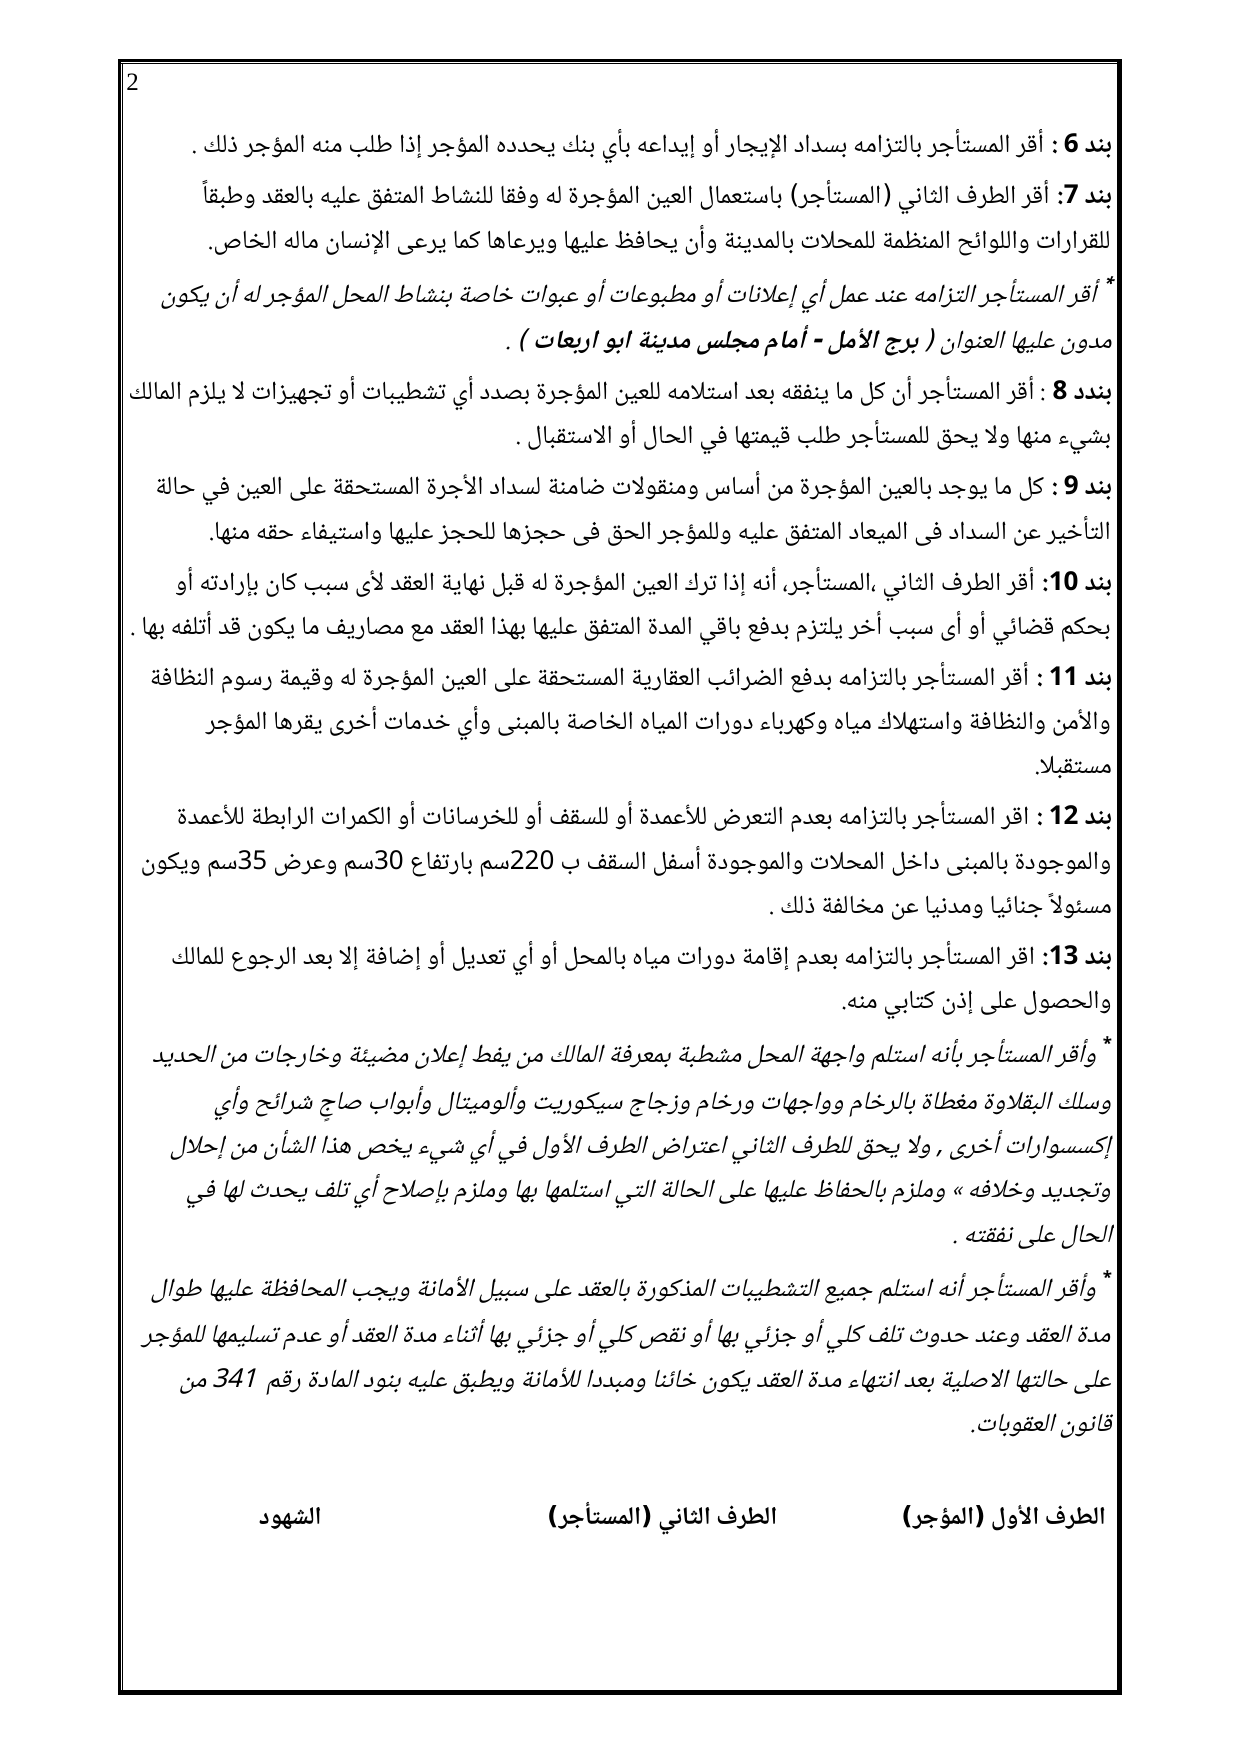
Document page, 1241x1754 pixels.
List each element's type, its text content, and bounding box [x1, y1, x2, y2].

text بند 10: أقر الطرف الثاني ،المستأجر، أنه إذا ترك العين المؤجرة له قبل نهاية العقد لأى سبب كان بإرادته أو بحكم قضائي أو أى سبب أخر يلتزم بدفع باقي المدة المتفق عليها بهذا العقد مع مصاريف ما يكون قد أتلفه بها . [126, 562, 1112, 651]
text * وأقر المستأجر أنه استلم جميع التشطيبات المذكورة بالعقد على سبيل الأمانة ويجب المحافظة عليها طوال مدة العقد وعند حدوث تلف كلي أو جزئي بها أو نقص كلي أو جزئي بها أثناء مدة العقد أو عدم تسليمها للمؤجر على حالتها الاصلية بعد انتهاء مدة العقد يكون خائنا ومبددا للأمانة ويطبق عليه بنود المادة رقم 341 من قانون العقوبات. [126, 1265, 1112, 1448]
text * وأقر المستأجر بأنه استلم واجهة المحل مشطبة بمعرفة المالك من يفط إعلان مضيئة وخارجات من الحديد وسلك البقلاوة مغطاة بالرخام وواجهات ورخام وزجاج سيكوريت وألوميتال وأبواب صاجٍ شرائح وأي إكسسوارات أخرى , ولا يحق للطرف الثاني اعتراض الطرف الأول في أي شيء يخص هذا الشأن من إحلال وتجديد وخلافه » وملزم بالحفاظ عليها على الحالة التي استلمها بها وملزم بإصلاح أي تلف يحدث لها في الحال على نفقته . [126, 1032, 1112, 1259]
text بندد 8 : أقر المستأجر أن كل ما ينفقه بعد استلامه للعين المؤجرة بصدد أي تشطيبات أو تجهيزات لا يلزم المالك بشيء منها ولا يحق للمستأجر طلب قيمتها في الحال أو الاستقبال . [126, 372, 1112, 460]
text بند 6 : أقر المستأجر بالتزامه بسداد الإيجار أو إيداعه بأي بنك يحدده المؤجر إذا طلب منه المؤجر ذلك . [126, 125, 1112, 169]
text بند 7: أقر الطرف الثاني (المستأجر) باستعمال العين المؤجرة له وفقا للنشاط المتفق عليه بالعقد وطبقاً للقرارات واللوائح المنظمة للمحلات بالمدينة وأن يحافظ عليها ويرعاها كما يرعى الإنسان ماله الخاص. [126, 176, 1112, 265]
text بند 13: اقر المستأجر بالتزامه بعدم إقامة دورات مياه بالمحل أو أي تعديل أو إضافة إلا بعد الرجوع للمالك والحصول على إذن كتابي منه. [126, 936, 1112, 1025]
text بند 9 : كل ما يوجد بالعين المؤجرة من أساس ومنقولات ضامنة لسداد الأجرة المستحقة على العين في حالة التأخير عن السداد فى الميعاد المتفق عليه وللمؤجر الحق فى حجزها للحجز عليها واستيفاء حقه منها. [126, 467, 1112, 556]
text بند 12 : اقر المستأجر بالتزامه بعدم التعرض للأعمدة أو للسقف أو للخرسانات أو الكمرات الرابطة للأعمدة والموجودة بالمبنى داخل المحلات والموجودة أسفل السقف ب 220سم بارتفاع 30سم وعرض 35سم ويكون مسئولاً جنائيا ومدنيا عن مخالفة ذلك . [126, 797, 1112, 930]
text بند 11 : أقر المستأجر بالتزامه بدفع الضرائب العقارية المستحقة على العين المؤجرة له وقيمة رسوم النظافة والأمن والنظافة واستهلاك مياه وكهرباء دورات المياه الخاصة بالمبنى وأي خدمات أخرى يقرها المؤجر مستقبلا. [126, 657, 1112, 790]
text * أقر المستأجر التزامه عند عمل أي إعلانات أو مطبوعات أو عبوات خاصة بنشاط المحل المؤجر له أن يكون مدون عليها العنوان ( برج الأمل - أمام مجلس مدينة ابو اربعات ) . [126, 271, 1112, 365]
